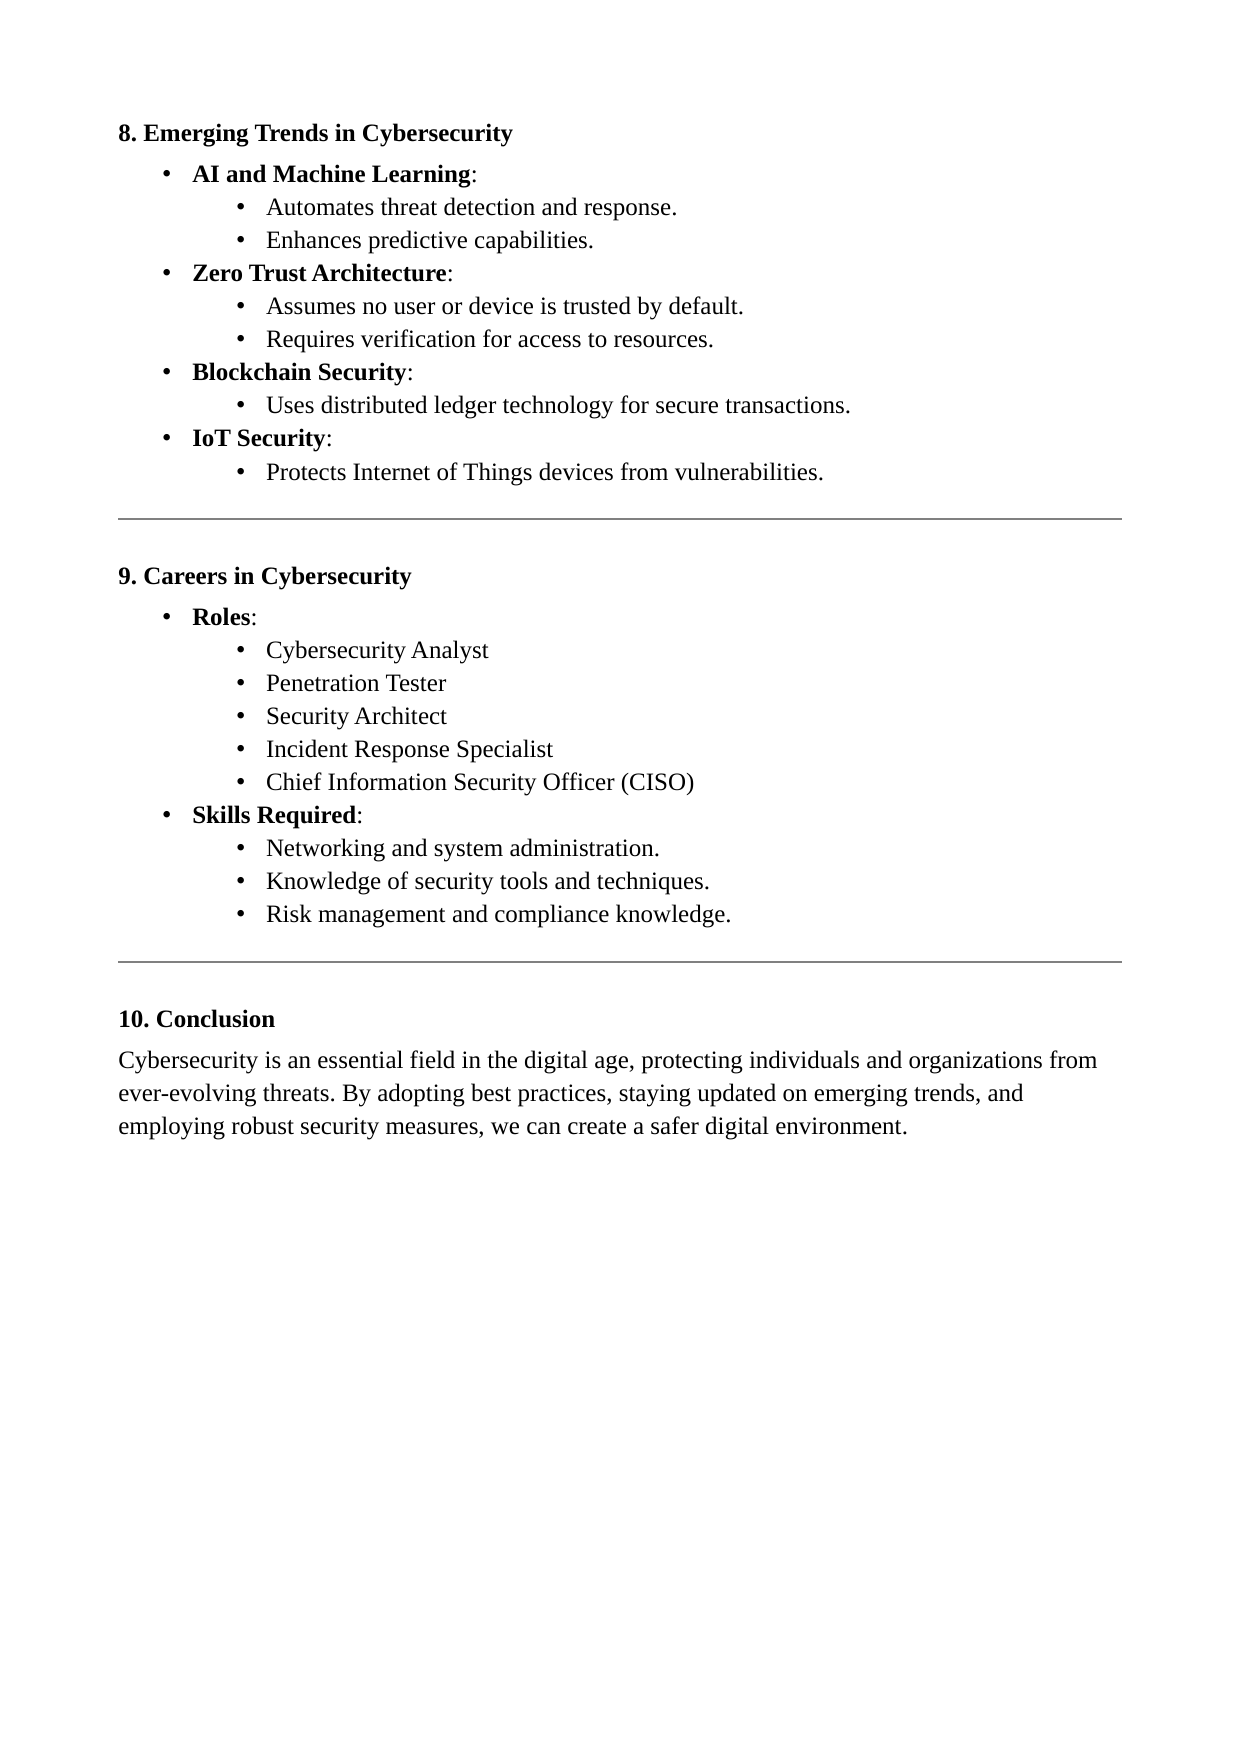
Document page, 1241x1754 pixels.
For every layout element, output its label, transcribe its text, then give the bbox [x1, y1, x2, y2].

list Blockchain Security: [162, 357, 1122, 386]
list Networking and system administration. [236, 833, 1122, 862]
list Uses distributed ledger technology for secure transactions. [236, 391, 1122, 419]
list Enhances predictive capabilities. [236, 225, 1122, 254]
list Roles: [162, 602, 1122, 631]
list Penetration Tester [236, 668, 1122, 697]
list Chief Information Security Officer (CISO) [236, 767, 1122, 796]
text Cybersecurity is an essential field in the digital age, protecting individuals and organizations from ever-evolving threats. By adopting best practices, staying updated on emerging trends, and employing robust security measures, we can create a safer digital environment. [118, 1045, 1122, 1140]
list Requires verification for access to resources. [236, 324, 1122, 353]
subtitle 10. Conclusion [118, 1004, 1122, 1032]
subtitle 8. Emerging Trends in Cybersecurity [118, 118, 1122, 147]
list Assumes no user or device is trusted by default. [236, 291, 1122, 320]
list Cybersecurity Analyst [236, 635, 1122, 664]
list Incident Response Specialist [236, 734, 1122, 763]
list Zero Trust Architecture: [162, 258, 1122, 287]
list Protects Internet of Things devices from vulnerabilities. [236, 457, 1122, 485]
list IoT Security: [162, 423, 1122, 452]
list AI and Machine Learning: [162, 159, 1122, 188]
list Risk management and compliance knowledge. [236, 899, 1122, 928]
list Knowledge of security tools and techniques. [236, 866, 1122, 895]
list Security Architect [236, 701, 1122, 730]
subtitle 9. Careers in Cybersecurity [118, 561, 1122, 590]
list Skills Required: [162, 800, 1122, 829]
list Automates threat detection and response. [236, 192, 1122, 221]
